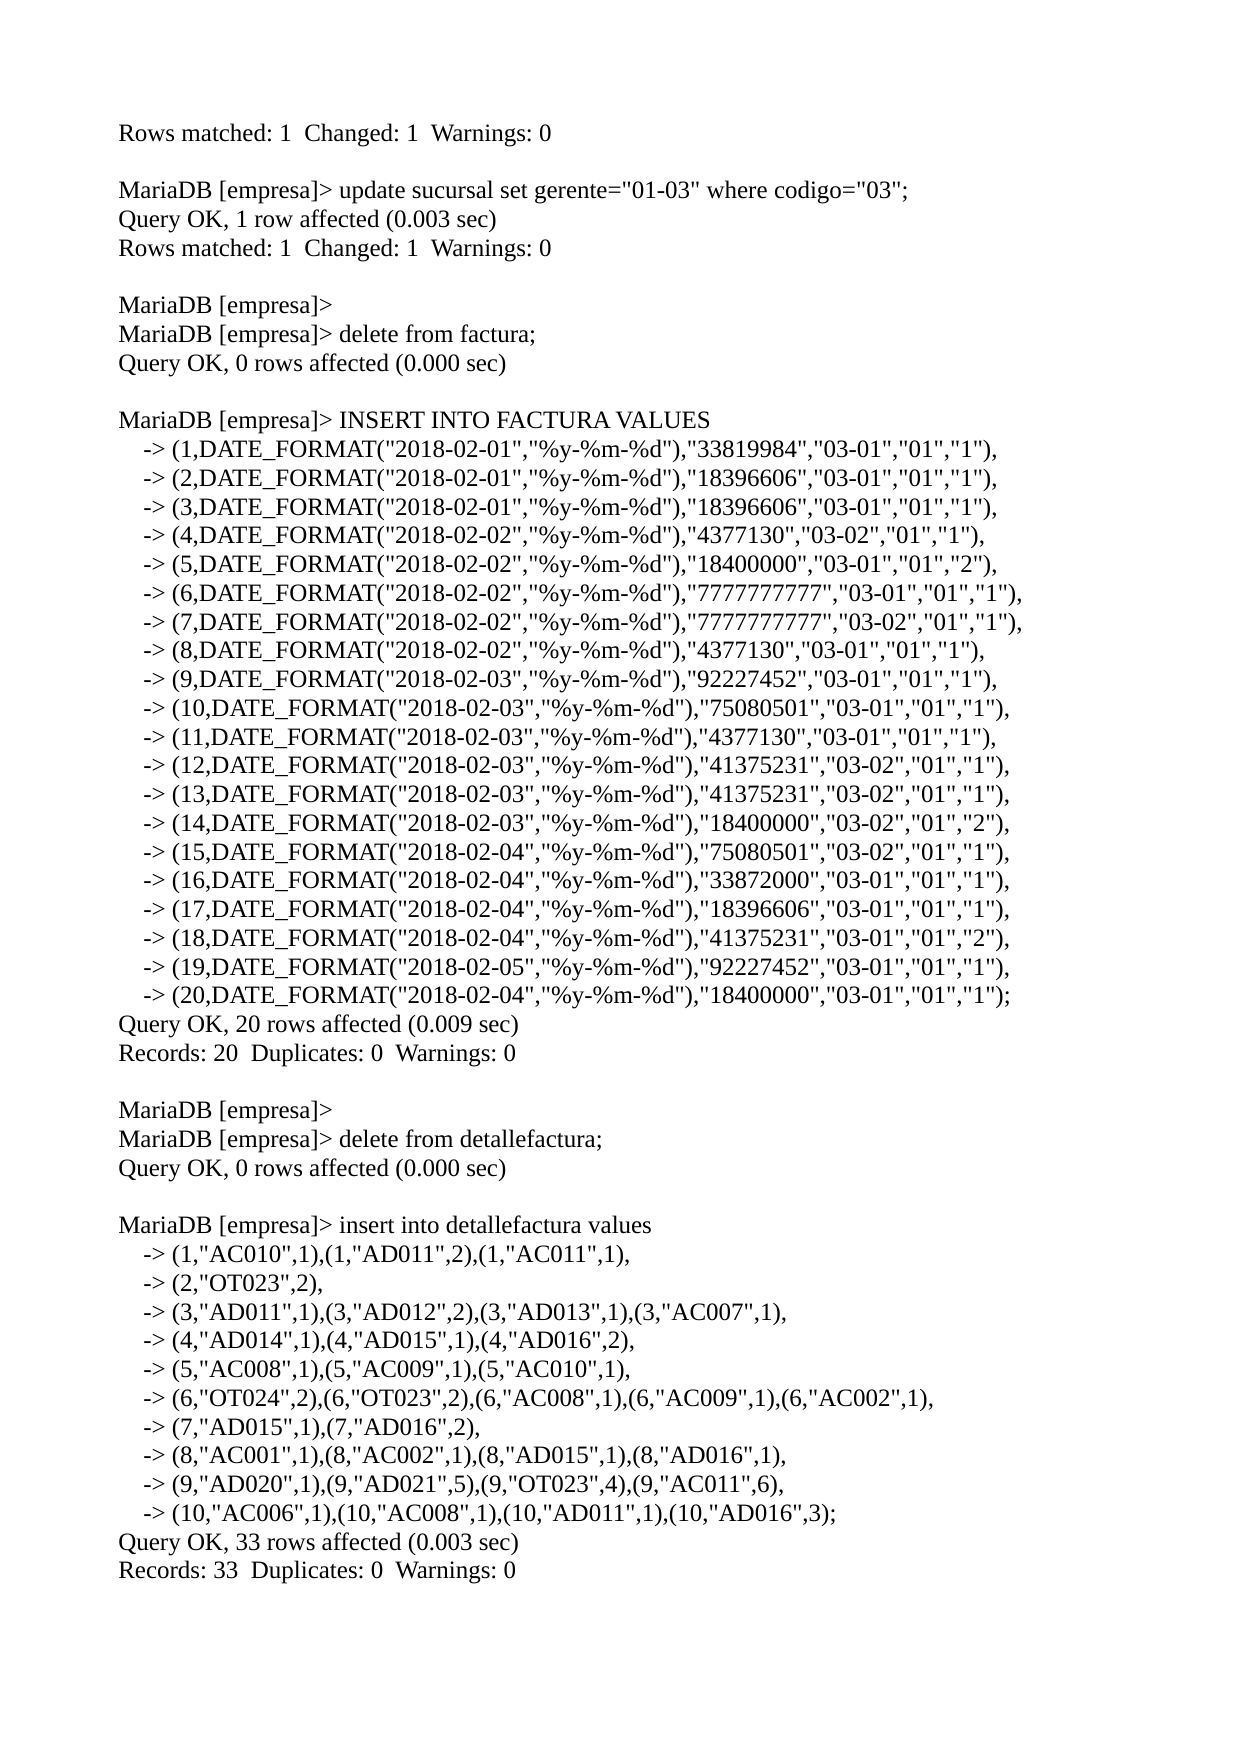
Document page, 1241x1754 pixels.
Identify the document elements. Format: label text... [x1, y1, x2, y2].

text -> (15,DATE_FORMAT("2018-02-04","%y-%m-%d"),"75080501","03-02","01","1"), [118, 837, 1122, 866]
text MariaDB [empresa]> [118, 1096, 1122, 1124]
text -> (3,DATE_FORMAT("2018-02-01","%y-%m-%d"),"18396606","03-01","01","1"), [118, 492, 1122, 521]
text -> (16,DATE_FORMAT("2018-02-04","%y-%m-%d"),"33872000","03-01","01","1"), [118, 866, 1122, 894]
text MariaDB [empresa]> [118, 291, 1122, 319]
text -> (6,"OT024",2),(6,"OT023",2),(6,"AC008",1),(6,"AC009",1),(6,"AC002",1), [118, 1383, 1122, 1412]
text -> (4,DATE_FORMAT("2018-02-02","%y-%m-%d"),"4377130","03-02","01","1"), [118, 521, 1122, 549]
text MariaDB [empresa]> INSERT INTO FACTURA VALUES [118, 406, 1122, 434]
text Query OK, 0 rows affected (0.000 sec) [118, 348, 1122, 377]
text -> (1,DATE_FORMAT("2018-02-01","%y-%m-%d"),"33819984","03-01","01","1"), [118, 434, 1122, 463]
text -> (7,"AD015",1),(7,"AD016",2), [118, 1412, 1122, 1441]
text -> (5,"AC008",1),(5,"AC009",1),(5,"AC010",1), [118, 1354, 1122, 1383]
text -> (12,DATE_FORMAT("2018-02-03","%y-%m-%d"),"41375231","03-02","01","1"), [118, 751, 1122, 779]
text -> (17,DATE_FORMAT("2018-02-04","%y-%m-%d"),"18396606","03-01","01","1"), [118, 894, 1122, 923]
text Query OK, 33 rows affected (0.003 sec) [118, 1527, 1122, 1556]
text -> (13,DATE_FORMAT("2018-02-03","%y-%m-%d"),"41375231","03-02","01","1"), [118, 779, 1122, 808]
text Rows matched: 1 Changed: 1 Warnings: 0 [118, 233, 1122, 262]
text -> (18,DATE_FORMAT("2018-02-04","%y-%m-%d"),"41375231","03-01","01","2"), [118, 923, 1122, 952]
text -> (9,DATE_FORMAT("2018-02-03","%y-%m-%d"),"92227452","03-01","01","1"), [118, 664, 1122, 693]
text Rows matched: 1 Changed: 1 Warnings: 0 [118, 118, 1122, 147]
text Query OK, 1 row affected (0.003 sec) [118, 204, 1122, 233]
text -> (1,"AC010",1),(1,"AD011",2),(1,"AC011",1), [118, 1239, 1122, 1268]
text -> (9,"AD020",1),(9,"AD021",5),(9,"OT023",4),(9,"AC011",6), [118, 1469, 1122, 1498]
text -> (19,DATE_FORMAT("2018-02-05","%y-%m-%d"),"92227452","03-01","01","1"), [118, 952, 1122, 981]
text -> (11,DATE_FORMAT("2018-02-03","%y-%m-%d"),"4377130","03-01","01","1"), [118, 722, 1122, 751]
text MariaDB [empresa]> update sucursal set gerente="01-03" where codigo="03"; [118, 176, 1122, 204]
text -> (2,"OT023",2), [118, 1268, 1122, 1297]
text -> (10,"AC006",1),(10,"AC008",1),(10,"AD011",1),(10,"AD016",3); [118, 1498, 1122, 1527]
text -> (4,"AD014",1),(4,"AD015",1),(4,"AD016",2), [118, 1326, 1122, 1354]
text Records: 33 Duplicates: 0 Warnings: 0 [118, 1556, 1122, 1584]
text MariaDB [empresa]> delete from factura; [118, 319, 1122, 348]
text -> (5,DATE_FORMAT("2018-02-02","%y-%m-%d"),"18400000","03-01","01","2"), [118, 549, 1122, 578]
text -> (10,DATE_FORMAT("2018-02-03","%y-%m-%d"),"75080501","03-01","01","1"), [118, 693, 1122, 722]
text -> (8,"AC001",1),(8,"AC002",1),(8,"AD015",1),(8,"AD016",1), [118, 1441, 1122, 1469]
text -> (14,DATE_FORMAT("2018-02-03","%y-%m-%d"),"18400000","03-02","01","2"), [118, 808, 1122, 837]
text Query OK, 0 rows affected (0.000 sec) [118, 1153, 1122, 1182]
text MariaDB [empresa]> delete from detallefactura; [118, 1124, 1122, 1153]
text -> (20,DATE_FORMAT("2018-02-04","%y-%m-%d"),"18400000","03-01","01","1"); [118, 981, 1122, 1009]
text -> (8,DATE_FORMAT("2018-02-02","%y-%m-%d"),"4377130","03-01","01","1"), [118, 636, 1122, 664]
text Records: 20 Duplicates: 0 Warnings: 0 [118, 1038, 1122, 1067]
text MariaDB [empresa]> insert into detallefactura values [118, 1211, 1122, 1239]
text -> (3,"AD011",1),(3,"AD012",2),(3,"AD013",1),(3,"AC007",1), [118, 1297, 1122, 1326]
text -> (6,DATE_FORMAT("2018-02-02","%y-%m-%d"),"7777777777","03-01","01","1"), [118, 578, 1122, 607]
text -> (7,DATE_FORMAT("2018-02-02","%y-%m-%d"),"7777777777","03-02","01","1"), [118, 607, 1122, 636]
text -> (2,DATE_FORMAT("2018-02-01","%y-%m-%d"),"18396606","03-01","01","1"), [118, 463, 1122, 492]
text Query OK, 20 rows affected (0.009 sec) [118, 1009, 1122, 1038]
